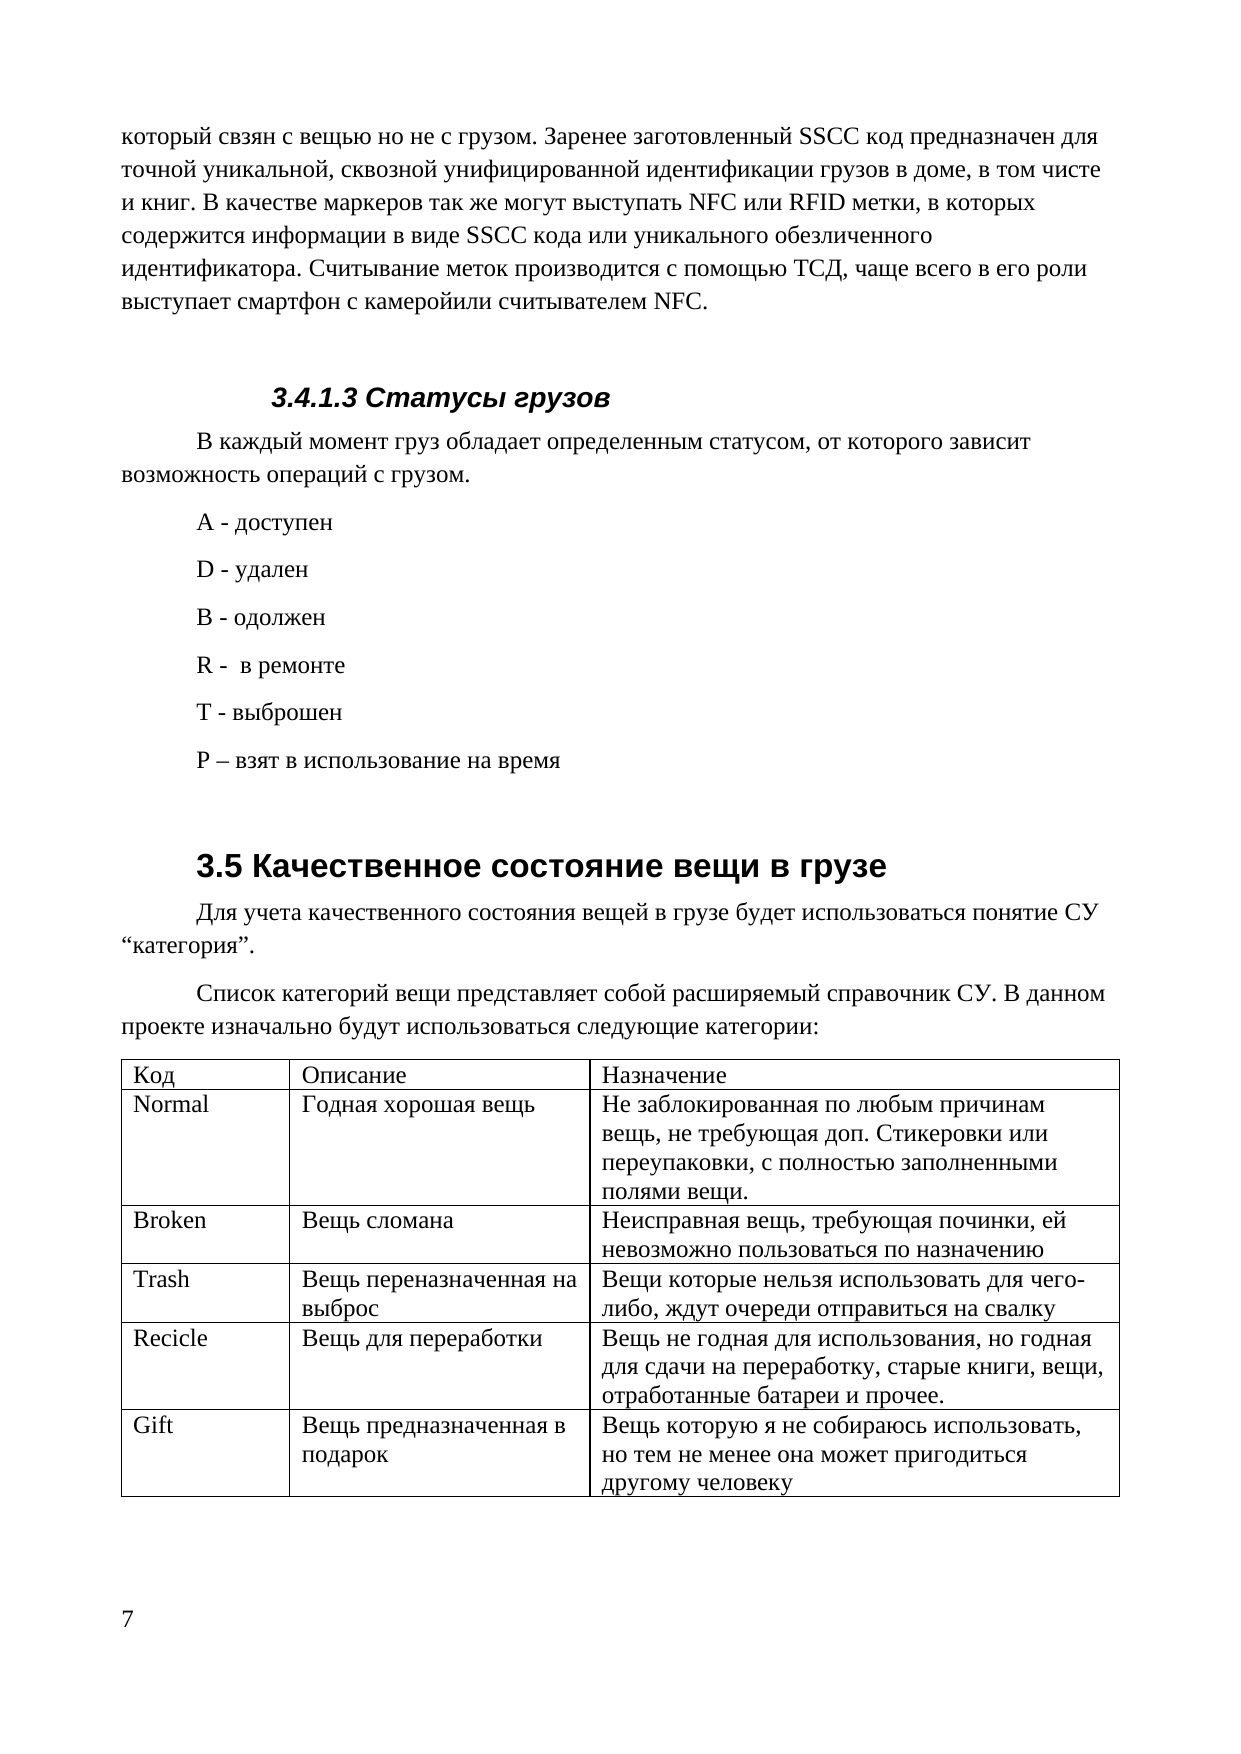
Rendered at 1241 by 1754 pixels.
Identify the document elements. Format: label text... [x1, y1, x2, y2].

text T - выброшен [121, 697, 1119, 726]
text B - одолжен [121, 602, 1119, 631]
subtitle 3.4.1.3 Статусы грузов [121, 381, 1119, 414]
table_cell Вещь сломана [290, 1206, 589, 1263]
table_cell Trash [122, 1264, 289, 1322]
text A - доступен [121, 507, 1119, 536]
text В каждый момент груз обладает определенным статусом, от которого зависит возможность операций с грузом. [121, 426, 1119, 488]
text Для учета качественного состояния вещей в грузе будет использоваться понятие СУ “категория”. [121, 897, 1119, 959]
table_cell Не заблокированная по любым причинам вещь, не требующая доп. Стикеровки или переупаковки, с полностью заполненными полями вещи. [591, 1090, 1119, 1204]
table_cell Вещь не годная для использования, но годная для сдачи на переработку, старые книги, вещи, отработанные батареи и прочее. [591, 1323, 1119, 1409]
table_header Описание [290, 1060, 589, 1088]
table_cell Вещь предназначенная в подарок [290, 1410, 589, 1496]
table_cell Вещи которые нельзя использовать для чего-либо, ждут очереди отправиться на свалку [591, 1264, 1119, 1322]
table_cell Normal [122, 1090, 289, 1204]
text который свзян с вещью но не с грузом. Заренее заготовленный SSCC код предназначен для точной уникальной, сквозной унифицированной идентификации грузов в доме, в том чисте и книг. В качестве маркеров так же могут выступать NFC или RFID метки, в которых содержится информации в виде SSCC кода или уникального обезличенного идентификатора. Считывание меток производится с помощью ТСД, чаще всего в его роли выступает смартфон с камеройили считывателем NFC. [121, 121, 1119, 315]
text D - удален [121, 554, 1119, 583]
table_cell Годная хорошая вещь [290, 1090, 589, 1204]
table_cell Неисправная вещь, требующая починки, ей невозможно пользоваться по назначению [591, 1206, 1119, 1263]
table_cell Recicle [122, 1323, 289, 1409]
table_cell Gift [122, 1410, 289, 1496]
table_cell Вещь которую я не собираюсь использовать, но тем не менее она может пригодиться другому человеку [591, 1410, 1119, 1496]
text Список категорий вещи представляет собой расширяемый справочник СУ. В данном проекте изначально будут использоваться следующие категории: [121, 978, 1119, 1040]
table_cell Broken [122, 1206, 289, 1263]
table_cell Вещь переназначенная на выброс [290, 1264, 589, 1322]
table_header Код [122, 1060, 289, 1088]
table_cell Вещь для переработки [290, 1323, 589, 1409]
subtitle 3.5 Качественное состояние вещи в грузе [121, 846, 1119, 885]
table_header Назначение [591, 1060, 1119, 1088]
text R - в ремонте [121, 650, 1119, 678]
text P – взят в использование на время [121, 745, 1119, 774]
